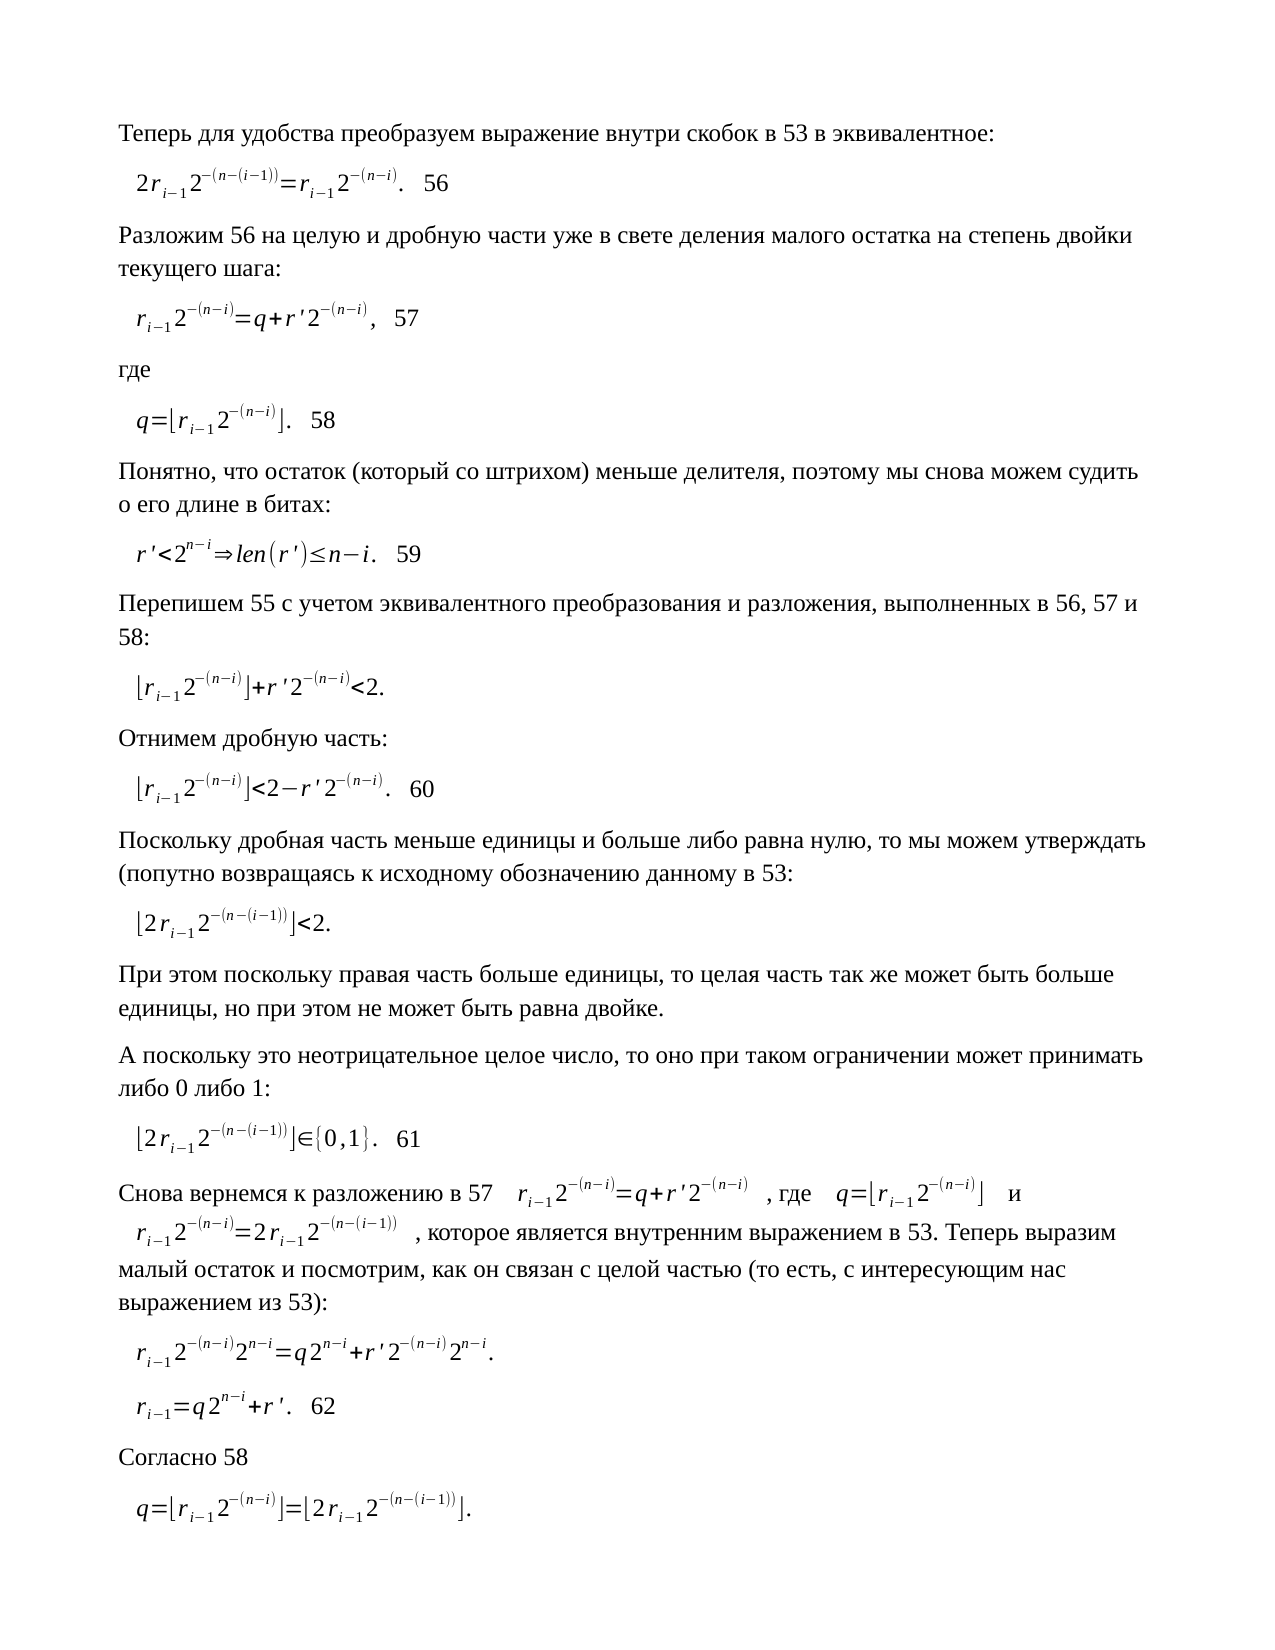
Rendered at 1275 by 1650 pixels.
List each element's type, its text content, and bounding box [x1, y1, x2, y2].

text где [118, 354, 1157, 383]
text Поскольку дробная часть меньше единицы и больше либо равна нулю, то мы можем утверждать (попутно возвращаясь к исходному обозначению данному в 53: [118, 825, 1157, 887]
text Согласно 58 [118, 1442, 1157, 1471]
text Разложим 56 на целую и дробную части уже в свете деления малого остатка на степень двойки текущего шага: [118, 220, 1157, 282]
text Отнимем дробную часть: [118, 723, 1157, 752]
text 60 [118, 771, 1157, 806]
text 61 [118, 1121, 1157, 1156]
text 59 [118, 537, 1157, 570]
text Снова вернемся к разложению в 57 , где и , которое является внутренним выражением в 53. Теперь выразим малый остаток и посмотрим, как он связан с целой частью (то есть, с интересующим нас выражением из 53): [118, 1175, 1157, 1316]
text Теперь для удобства преобразуем выражение внутри скобок в 53 в эквивалентное: [118, 118, 1157, 147]
text Перепишем 55 с учетом эквивалентного преобразования и разложения, выполненных в 56, 57 и 58: [118, 588, 1157, 650]
text При этом поскольку правая часть больше единицы, то целая часть так же может быть больше единицы, но при этом не может быть равна двойке. [118, 959, 1157, 1021]
text 58 [118, 402, 1157, 437]
text 56 [118, 166, 1157, 201]
text Понятно, что остаток (который со штрихом) меньше делителя, поэтому мы снова можем судить о его длине в битах: [118, 456, 1157, 518]
text 62 [118, 1388, 1157, 1423]
text 57 [118, 300, 1157, 336]
text А поскольку это неотрицательное целое число, то оно при таком ограничении может принимать либо 0 либо 1: [118, 1040, 1157, 1102]
